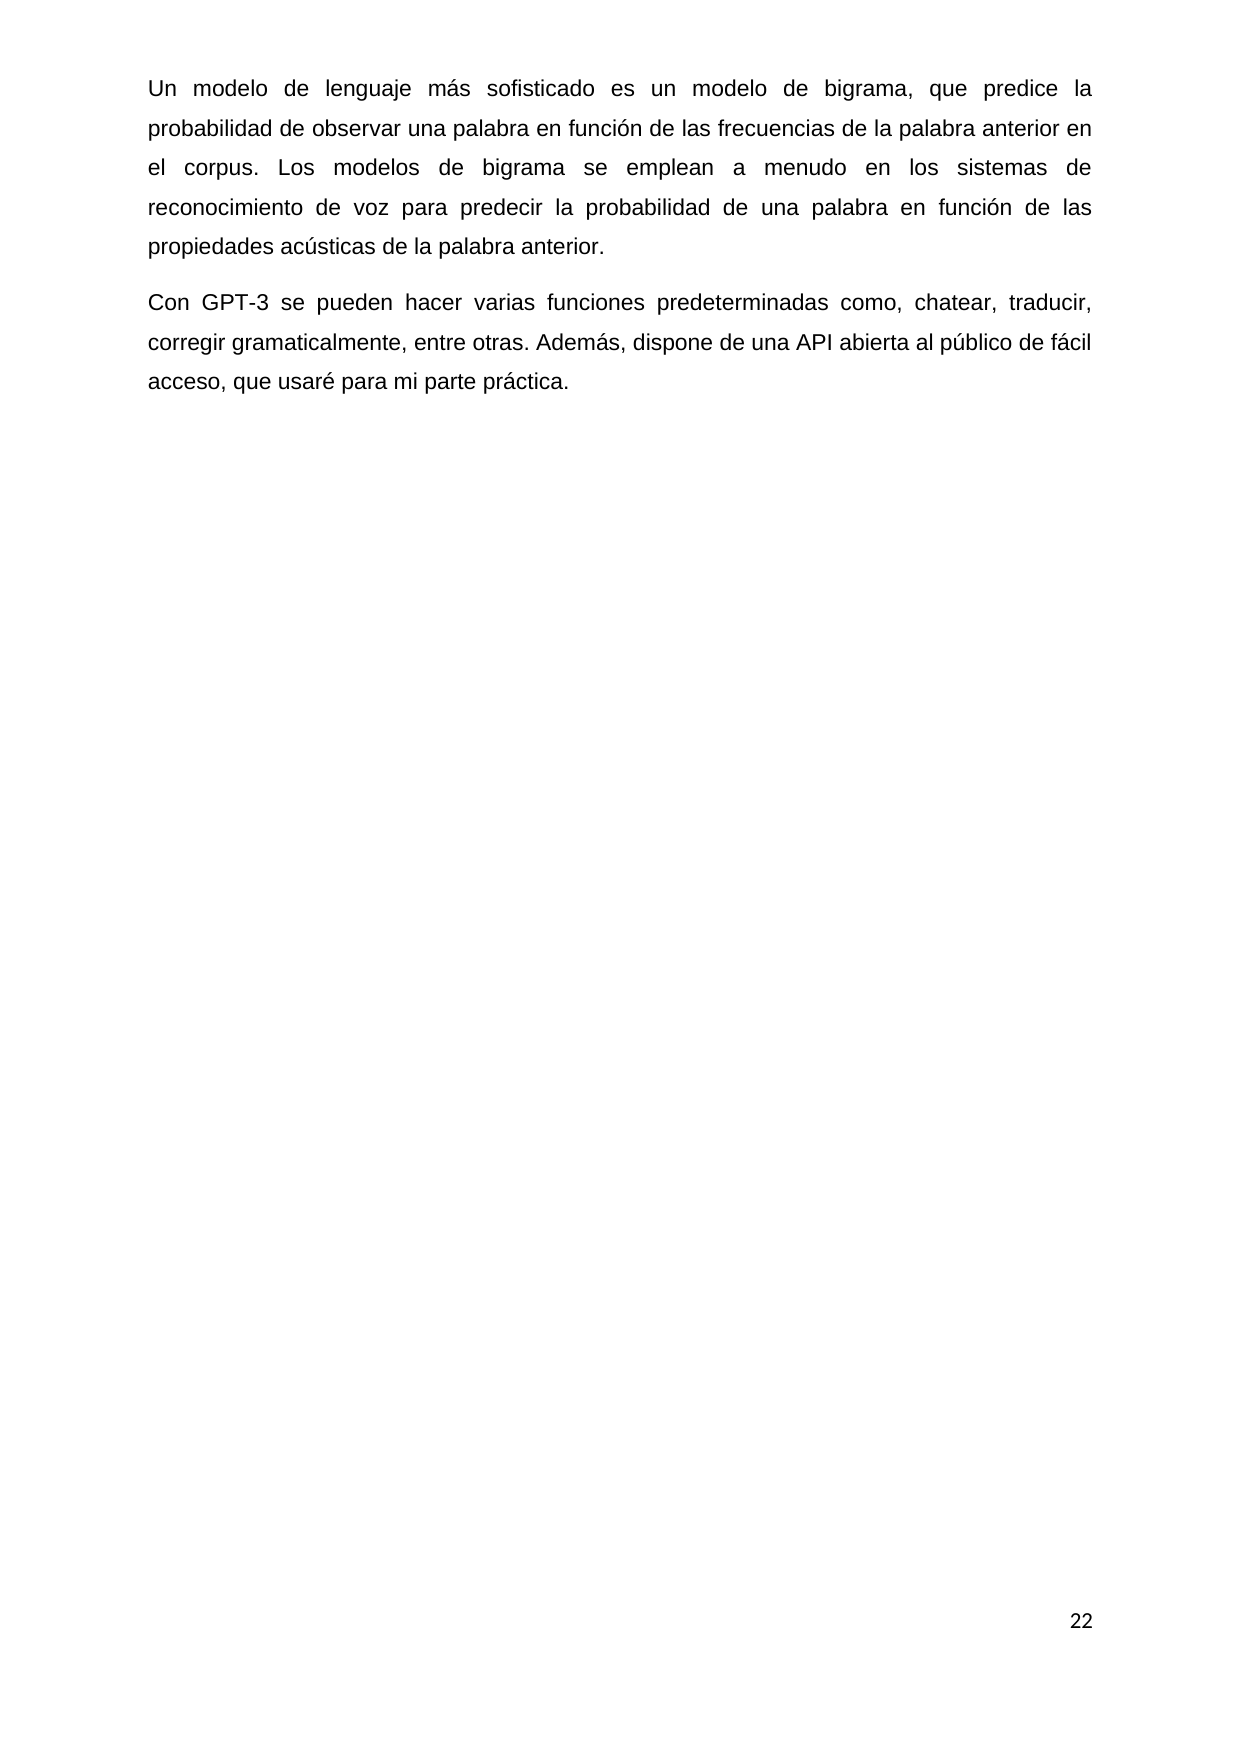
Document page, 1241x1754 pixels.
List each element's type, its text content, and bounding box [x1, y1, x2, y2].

text Un modelo de lenguaje más sofisticado es un modelo de bigrama, que predice la probabilidad de observar una palabra en función de las frecuencias de la palabra anterior en el corpus. Los modelos de bigrama se emplean a menudo en los sistemas de reconocimiento de voz para predecir la probabilidad de una palabra en función de las propiedades acústicas de la palabra anterior. [148, 75, 1093, 259]
text Con GPT-3 se pueden hacer varias funciones predeterminadas como, chatear, traducir, corregir gramaticalmente, entre otras. Además, dispone de una API abierta al público de fácil acceso, que usaré para mi parte práctica. [148, 289, 1093, 394]
